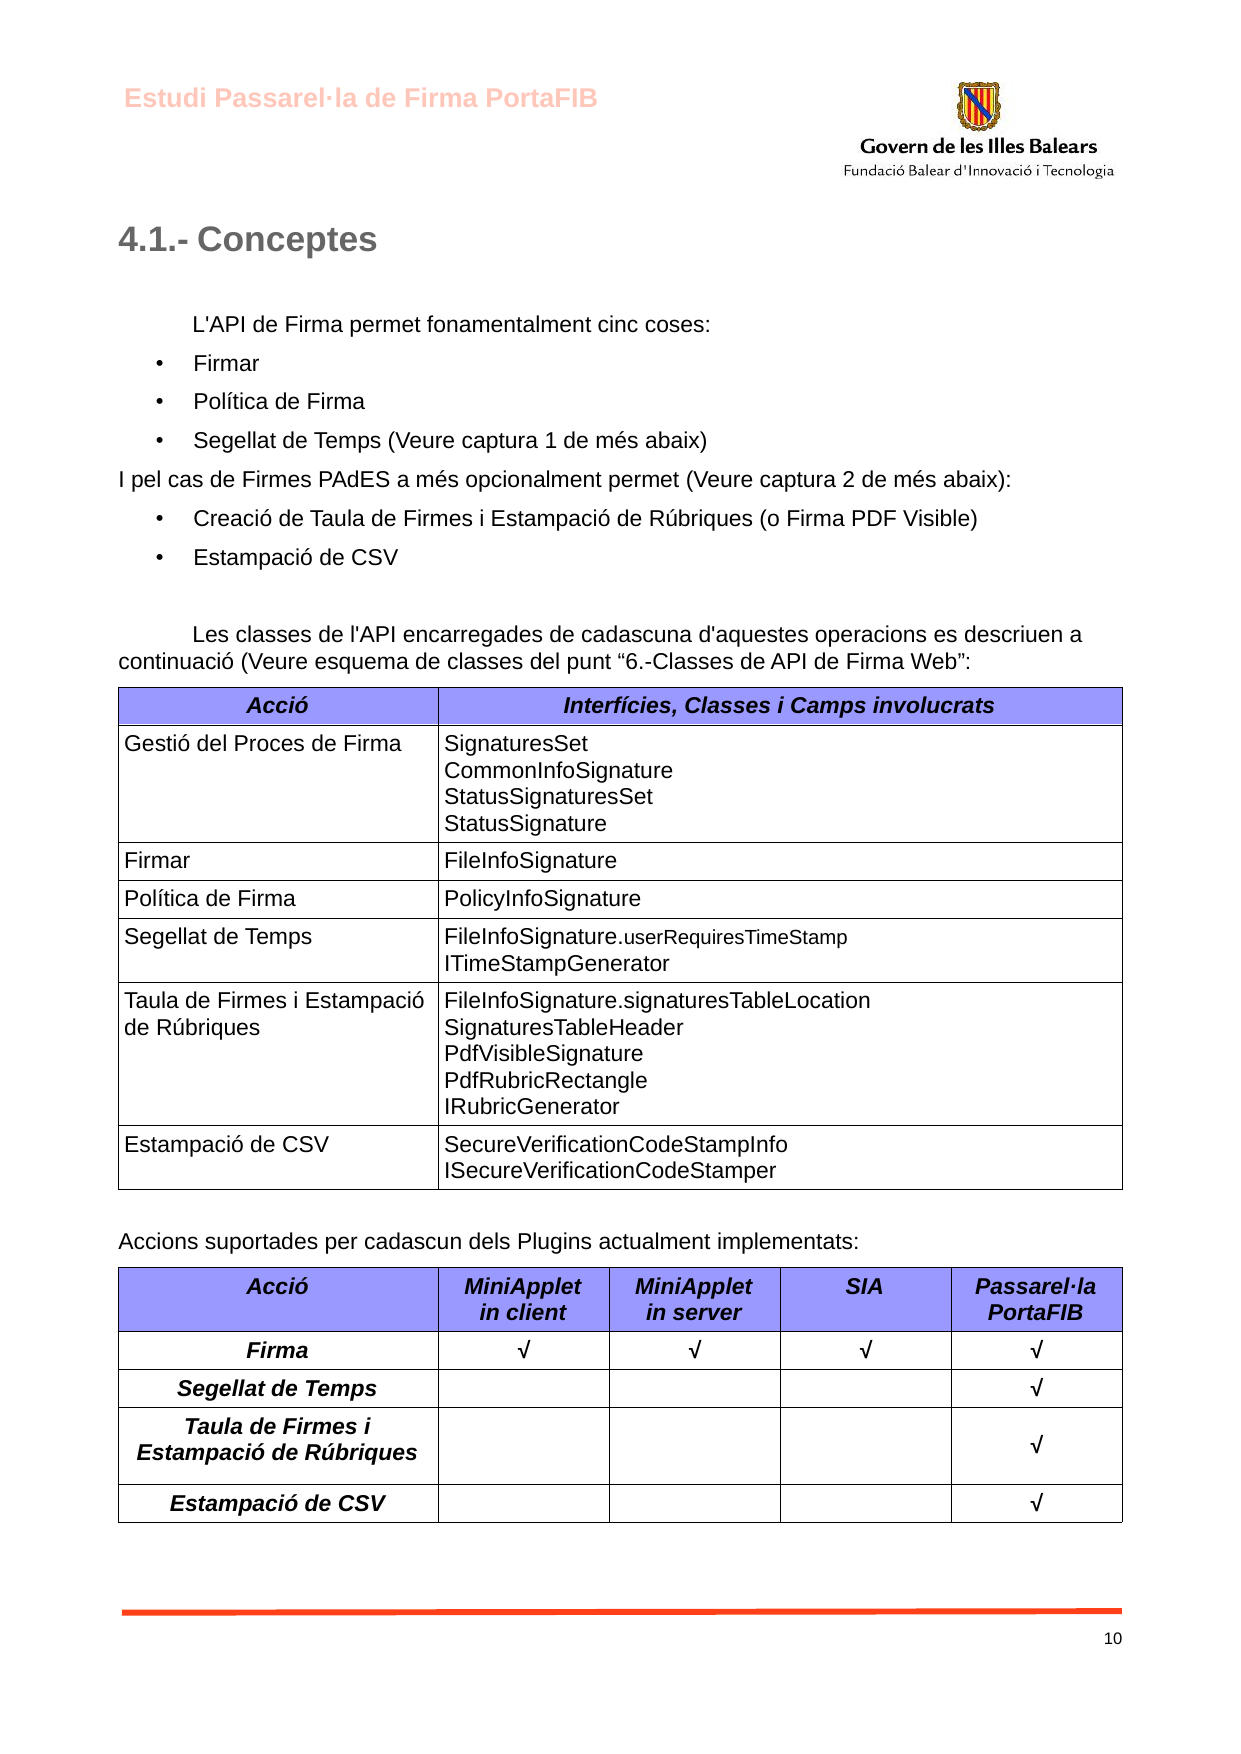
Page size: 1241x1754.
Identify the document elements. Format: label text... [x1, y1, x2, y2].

table_cell Segellat de Temps [119, 1370, 438, 1407]
table_cell √ [610, 1332, 780, 1369]
table_cell Política de Firma [119, 881, 438, 917]
table_cell PolicyInfoSignature [439, 881, 1122, 917]
list Firmar [156, 349, 1122, 376]
table_header Acció [119, 688, 438, 724]
table_cell [439, 1408, 609, 1484]
table_cell √ [952, 1332, 1122, 1369]
table_cell [439, 1370, 609, 1407]
text L'API de Firma permet fonamentalment cinc coses: [118, 311, 1122, 337]
text Accions suportades per cadascun dels Plugins actualment implementats: [118, 1228, 1122, 1254]
table_cell √ [781, 1332, 951, 1369]
table_cell SecureVerificationCodeStampInfo ISecureVerificationCodeStamper [439, 1126, 1122, 1189]
subtitle Conceptes [118, 218, 1122, 259]
list Política de Firma [156, 388, 1122, 415]
table_cell [610, 1408, 780, 1484]
table_cell [781, 1408, 951, 1484]
table_cell FileInfoSignature.signaturesTableLocation SignaturesTableHeader PdfVisibleSignature PdfRubricRectangle IRubricGenerator [439, 983, 1122, 1125]
picture [840, 82, 1117, 179]
table_cell [439, 1485, 609, 1522]
table_cell √ [952, 1370, 1122, 1407]
table_cell FileInfoSignature.userRequiresTimeStamp ITimeStampGenerator [439, 919, 1122, 982]
table_header Passarel·la PortaFIB [952, 1268, 1122, 1331]
text I pel cas de Firmes PAdES a més opcionalment permet (Veure captura 2 de més abaix): [118, 466, 1122, 492]
table_cell √ [952, 1408, 1122, 1484]
list Segellat de Temps (Veure captura 1 de més abaix) [156, 427, 1122, 453]
table_header MiniApplet in server [610, 1268, 780, 1331]
table_cell [781, 1485, 951, 1522]
table_header Acció [119, 1268, 438, 1331]
table_cell [610, 1370, 780, 1407]
table_cell [781, 1370, 951, 1407]
table_cell Estampació de CSV [119, 1485, 438, 1522]
table_header Interfícies, Classes i Camps involucrats [439, 688, 1122, 724]
table_cell SignaturesSet CommonInfoSignature StatusSignaturesSet StatusSignature [439, 726, 1122, 842]
table_cell Segellat de Temps [119, 919, 438, 982]
table_header SIA [781, 1268, 951, 1331]
table_header MiniApplet in client [439, 1268, 609, 1331]
text Les classes de l'API encarregades de cadascuna d'aquestes operacions es descriuen a continuació (Veure esquema de classes del punt “6.-Classes de API de Firma Web”: [118, 621, 1122, 674]
table_cell Taula de Firmes i Estampació de Rúbriques [119, 983, 438, 1125]
table_cell Firma [119, 1332, 438, 1369]
table_cell [610, 1485, 780, 1522]
list Estampació de CSV [156, 544, 1122, 570]
table_cell √ [952, 1485, 1122, 1522]
table_cell Firmar [119, 843, 438, 879]
table_cell Estampació de CSV [119, 1126, 438, 1189]
list Creació de Taula de Firmes i Estampació de Rúbriques (o Firma PDF Visible) [156, 505, 1122, 531]
table_cell √ [439, 1332, 609, 1369]
table_cell Taula de Firmes i Estampació de Rúbriques [119, 1408, 438, 1484]
table_cell Gestió del Proces de Firma [119, 726, 438, 842]
table_cell FileInfoSignature [439, 843, 1122, 879]
